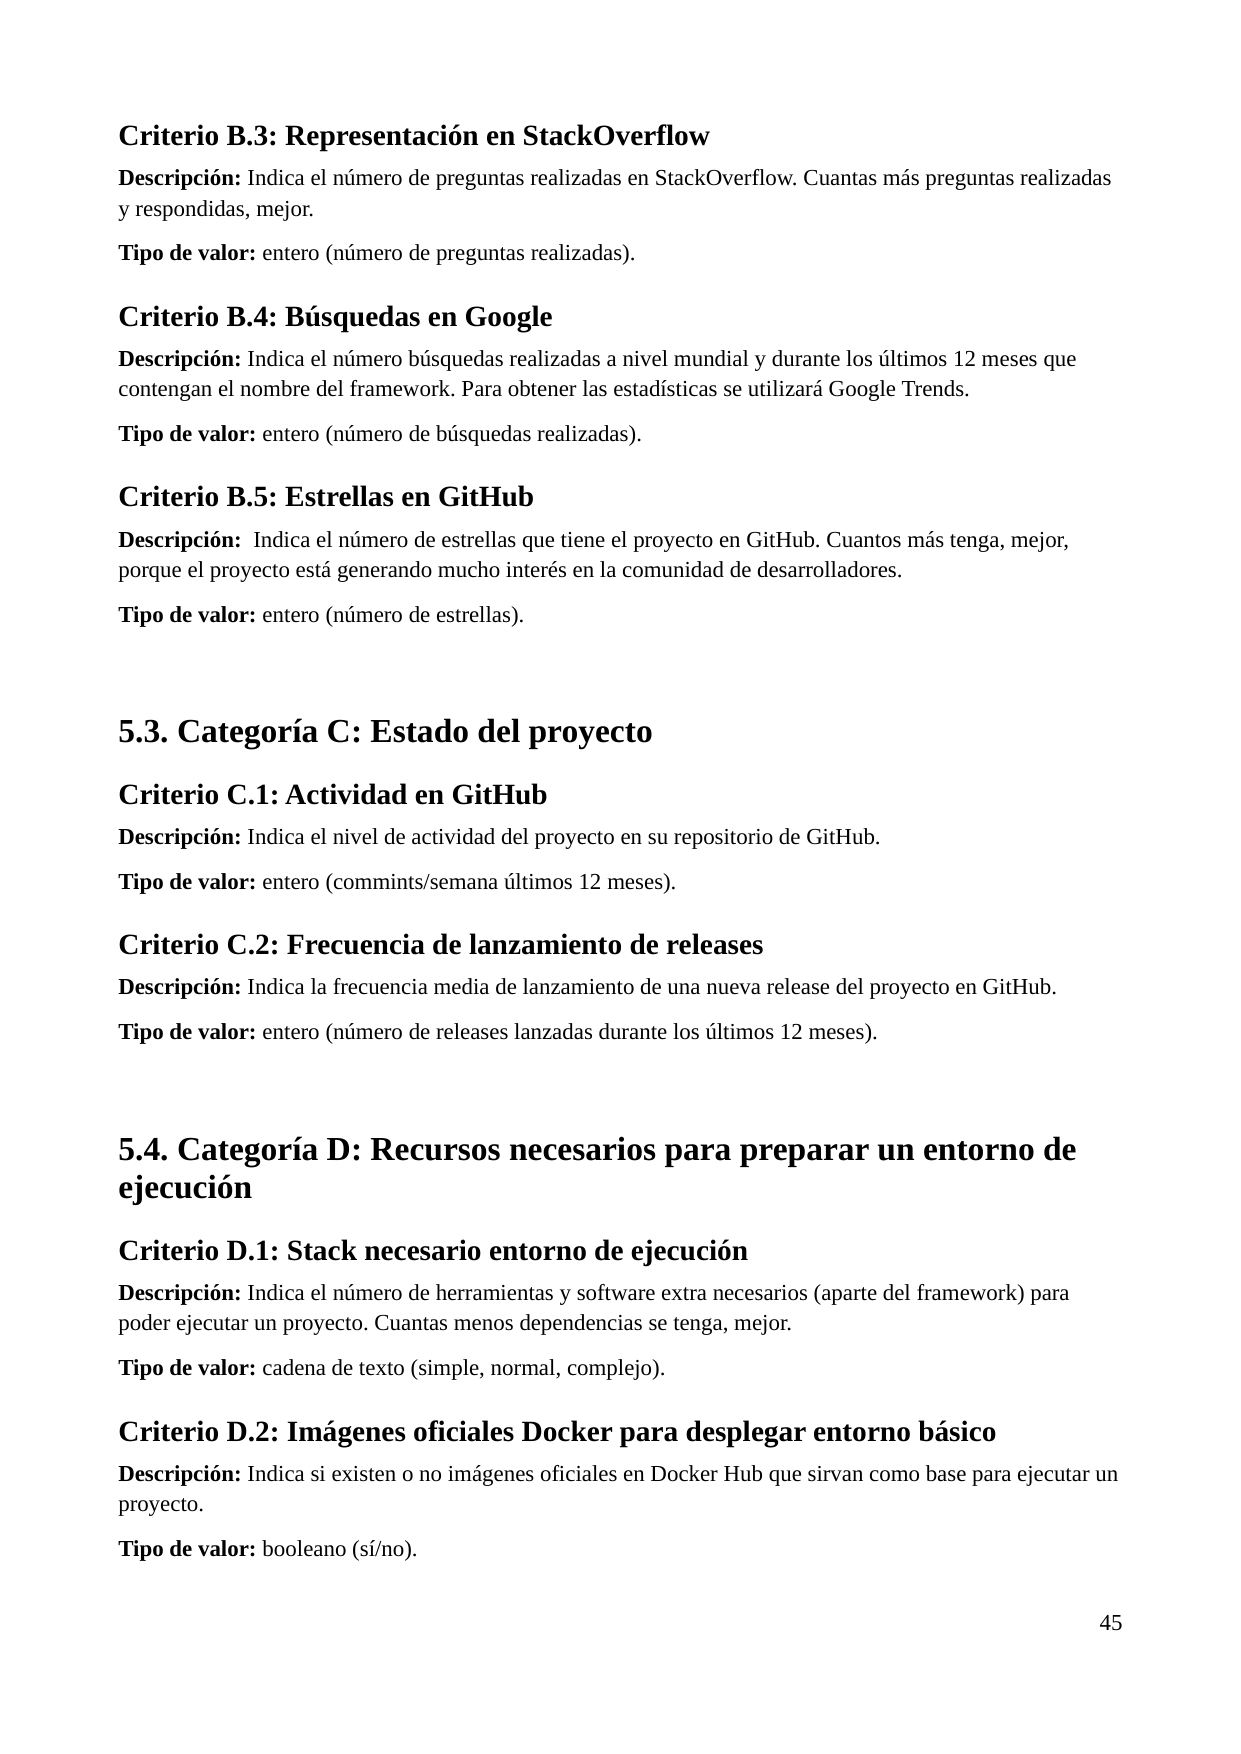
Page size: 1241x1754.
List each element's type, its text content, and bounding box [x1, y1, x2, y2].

subtitle Criterio B.4: Búsquedas en Google [118, 299, 1122, 332]
subtitle Criterio B.5: Estrellas en GitHub [118, 479, 1122, 513]
text Descripción: Indica el número de preguntas realizadas en StackOverflow. Cuantas más preguntas realizadas y respondidas, mejor. [118, 164, 1122, 221]
text Tipo de valor: entero (número de preguntas realizadas). [118, 239, 1122, 266]
text Descripción: Indica si existen o no imágenes oficiales en Docker Hub que sirvan como base para ejecutar un proyecto. [118, 1460, 1122, 1516]
subtitle Criterio D.1: Stack necesario entorno de ejecución [118, 1233, 1122, 1267]
subtitle 5.4. Categoría D: Recursos necesarios para preparar un entorno de ejecución [118, 1129, 1122, 1206]
text Tipo de valor: entero (número de búsquedas realizadas). [118, 420, 1122, 446]
subtitle Criterio C.2: Frecuencia de lanzamiento de releases [118, 927, 1122, 961]
text Tipo de valor: entero (número de releases lanzadas durante los últimos 12 meses). [118, 1018, 1122, 1044]
text Descripción: Indica el nivel de actividad del proyecto en su repositorio de GitHub. [118, 823, 1122, 849]
text Tipo de valor: entero (commints/semana últimos 12 meses). [118, 868, 1122, 894]
text Descripción: Indica el número de estrellas que tiene el proyecto en GitHub. Cuantos más tenga, mejor, porque el proyecto está generando mucho interés en la comunidad de desarrolladores. [118, 526, 1122, 582]
text Descripción: Indica la frecuencia media de lanzamiento de una nueva release del proyecto en GitHub. [118, 973, 1122, 1000]
text Descripción: Indica el número búsquedas realizadas a nivel mundial y durante los últimos 12 meses que contengan el nombre del framework. Para obtener las estadísticas se utilizará Google Trends. [118, 345, 1122, 402]
text Tipo de valor: entero (número de estrellas). [118, 601, 1122, 627]
text Tipo de valor: booleano (sí/no). [118, 1535, 1122, 1561]
subtitle Criterio D.2: Imágenes oficiales Docker para desplegar entorno básico [118, 1414, 1122, 1447]
subtitle 5.3. Categoría C: Estado del proyecto [118, 711, 1122, 750]
subtitle Criterio B.3: Representación en StackOverflow [118, 118, 1122, 152]
subtitle Criterio C.1: Actividad en GitHub [118, 777, 1122, 811]
text Descripción: Indica el número de herramientas y software extra necesarios (aparte del framework) para poder ejecutar un proyecto. Cuantas menos dependencias se tenga, mejor. [118, 1279, 1122, 1336]
text Tipo de valor: cadena de texto (simple, normal, complejo). [118, 1354, 1122, 1381]
